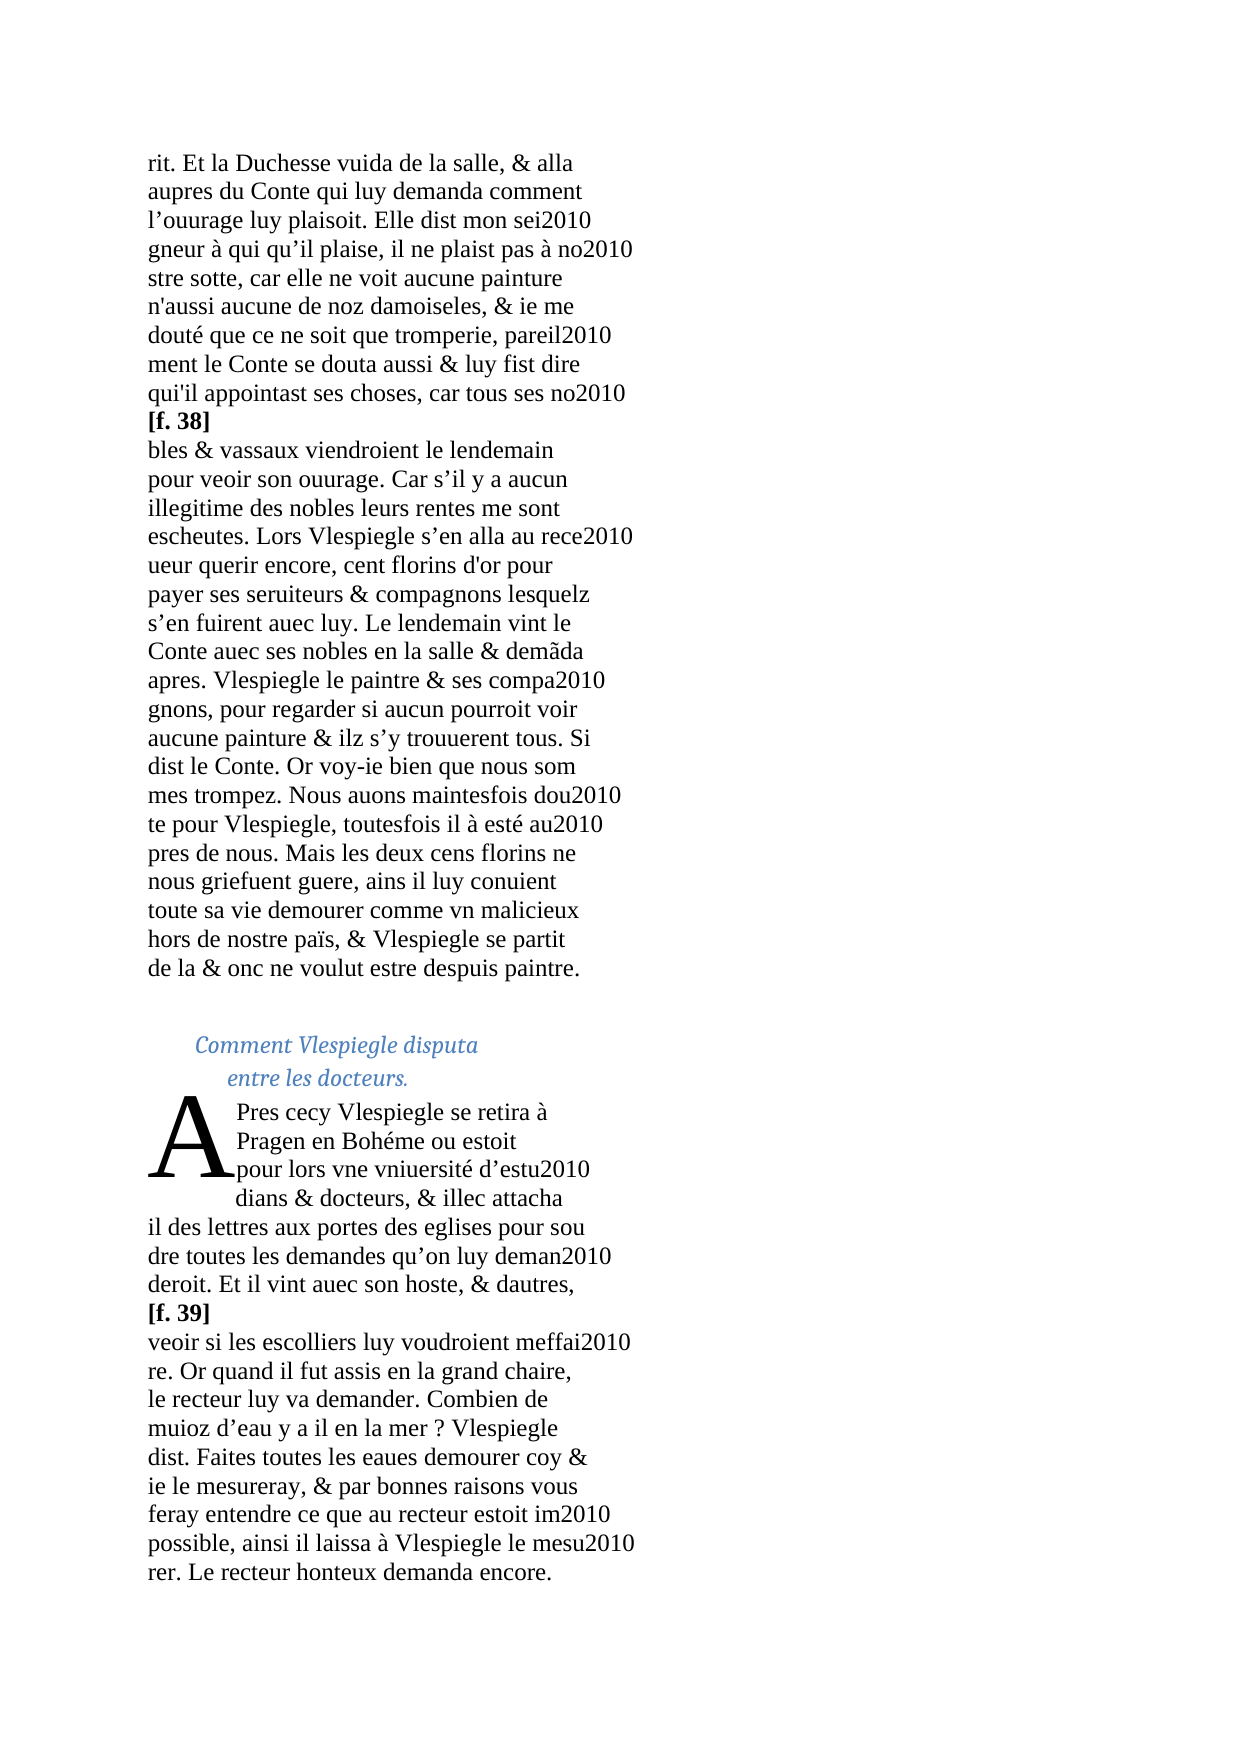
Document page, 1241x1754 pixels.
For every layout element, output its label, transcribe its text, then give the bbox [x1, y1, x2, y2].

text rit. Et la Duchesse vuida de la salle, & alla aupres du Conte qui luy demanda comment l’ouurage luy plaisoit. Elle dist mon sei2010 gneur à qui qu’il plaise, il ne plaist pas à no2010 stre sotte, car elle ne voit aucune painture n'aussi aucune de noz damoiseles, & ie me douté que ce ne soit que tromperie, pareil2010 ment le Conte se douta aussi & luy fist dire qui'il appointast ses choses, car tous ses no2010 [f. 38] [148, 148, 1093, 435]
subtitle Comment Vlespiegle disputa entre les docteurs. [148, 1031, 1093, 1093]
text APres cecy Vlespiegle se retira à Pragen en Bohéme ou estoit pour lors vne vniuersité d’estu2010 dians & docteurs, & illec attacha il des lettres aux portes des eglises pour sou dre toutes les demandes qu’on luy deman2010 deroit. Et il vint auec son hoste, & dautres, [f. 39] [148, 1097, 1093, 1327]
text bles & vassaux viendroient le lendemain pour veoir son ouurage. Car s’il y a aucun illegitime des nobles leurs rentes me sont escheutes. Lors Vlespiegle s’en alla au rece2010 ueur querir encore, cent florins d'or pour payer ses seruiteurs & compagnons lesquelz s’en fuirent auec luy. Le lendemain vint le Conte auec ses nobles en la salle & demãda apres. Vlespiegle le paintre & ses compa2010 gnons, pour regarder si aucun pourroit voir aucune painture & ilz s’y trouuerent tous. Si dist le Conte. Or voy-ie bien que nous som mes trompez. Nous auons maintesfois dou2010 te pour Vlespiegle, toutesfois il à esté au2010 pres de nous. Mais les deux cens florins ne nous griefuent guere, ains il luy conuient toute sa vie demourer comme vn malicieux hors de nostre païs, & Vlespiegle se partit de la & onc ne voulut estre despuis paintre. [148, 435, 1093, 1010]
text veoir si les escolliers luy voudroient meffai2010 re. Or quand il fut assis en la grand chaire, le recteur luy va demander. Combien de muioz d’eau y a il en la mer ? Vlespiegle dist. Faites toutes les eaues demourer coy & ie le mesureray, & par bonnes raisons vous feray entendre ce que au recteur estoit im2010 possible, ainsi il laissa à Vlespiegle le mesu2010 rer. Le recteur honteux demanda encore. [148, 1327, 1093, 1586]
